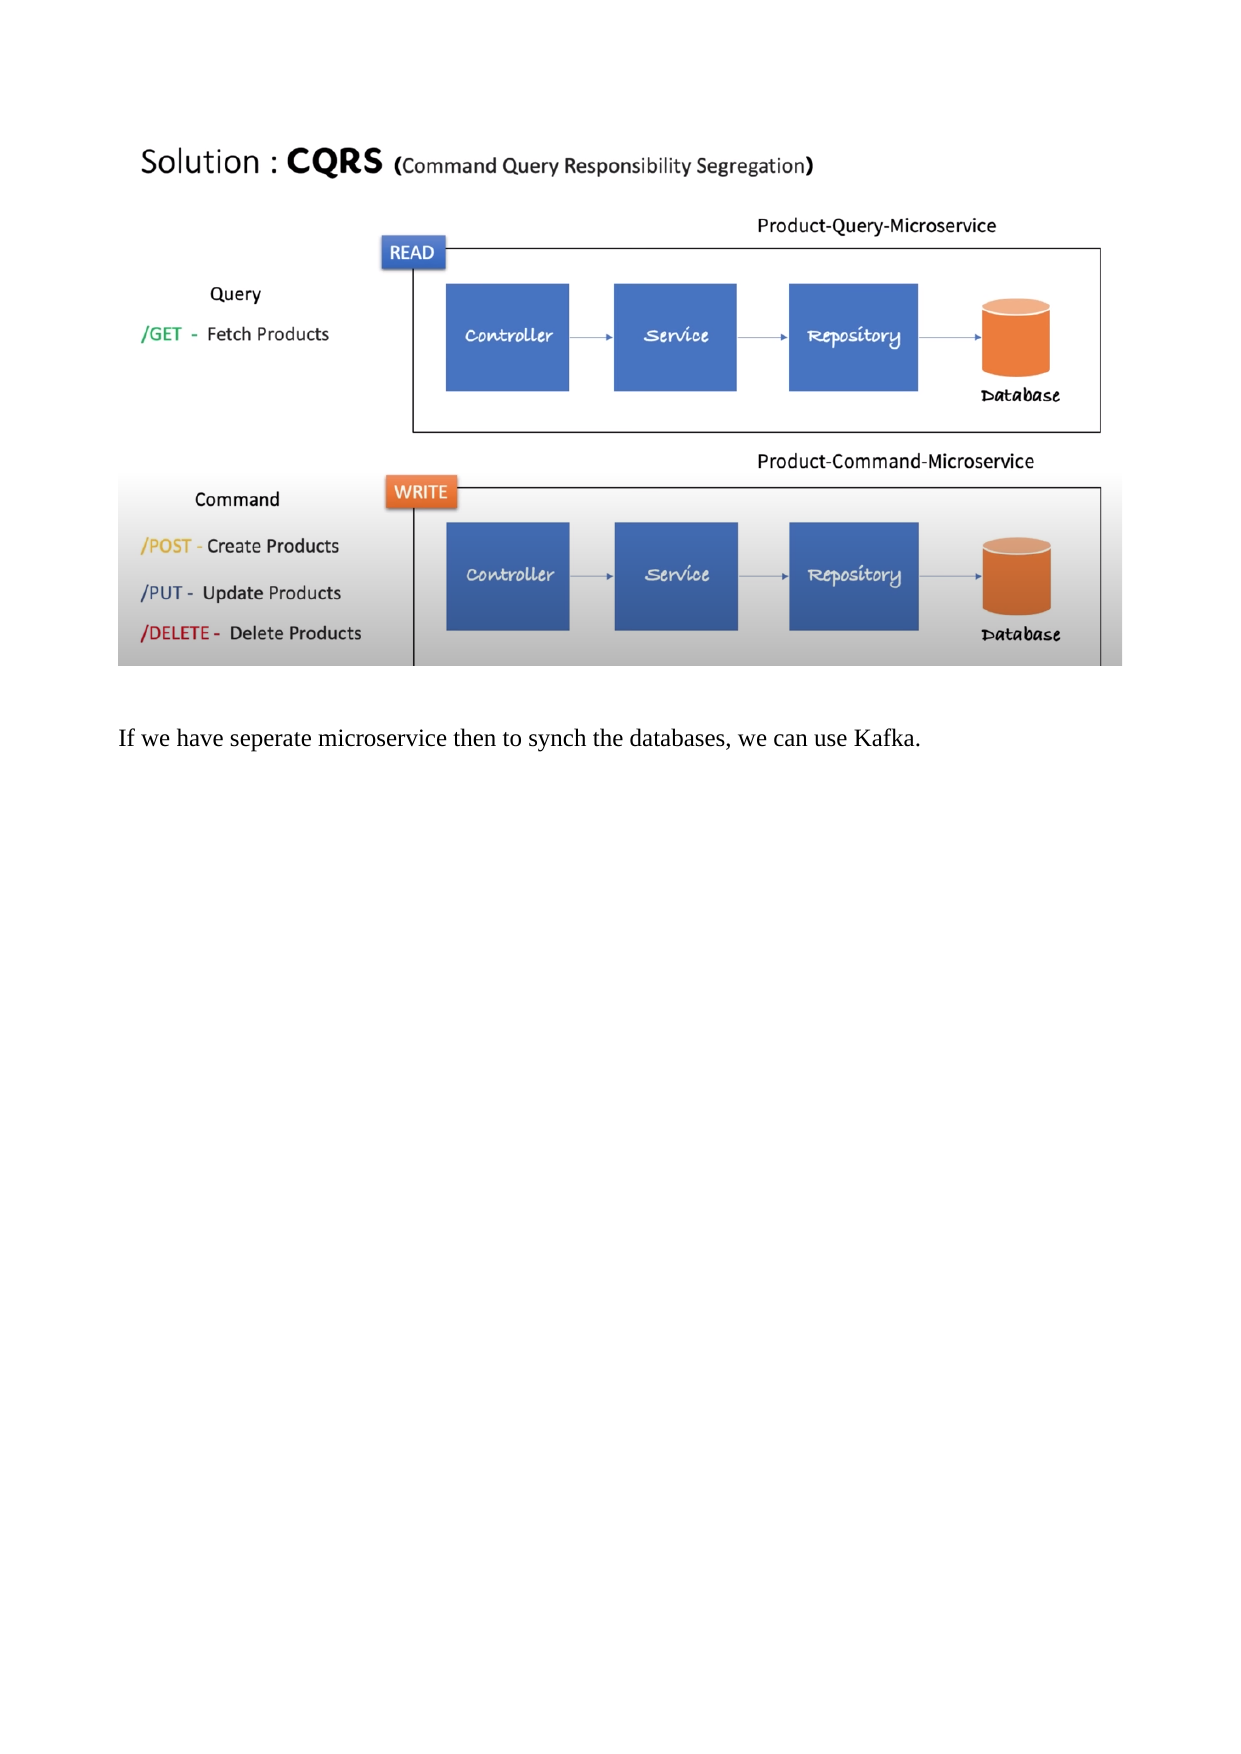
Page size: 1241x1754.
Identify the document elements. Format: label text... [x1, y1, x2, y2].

text If we have seperate microservice then to synch the databases, we can use Kafka. [118, 723, 1122, 752]
picture [118, 118, 1123, 666]
